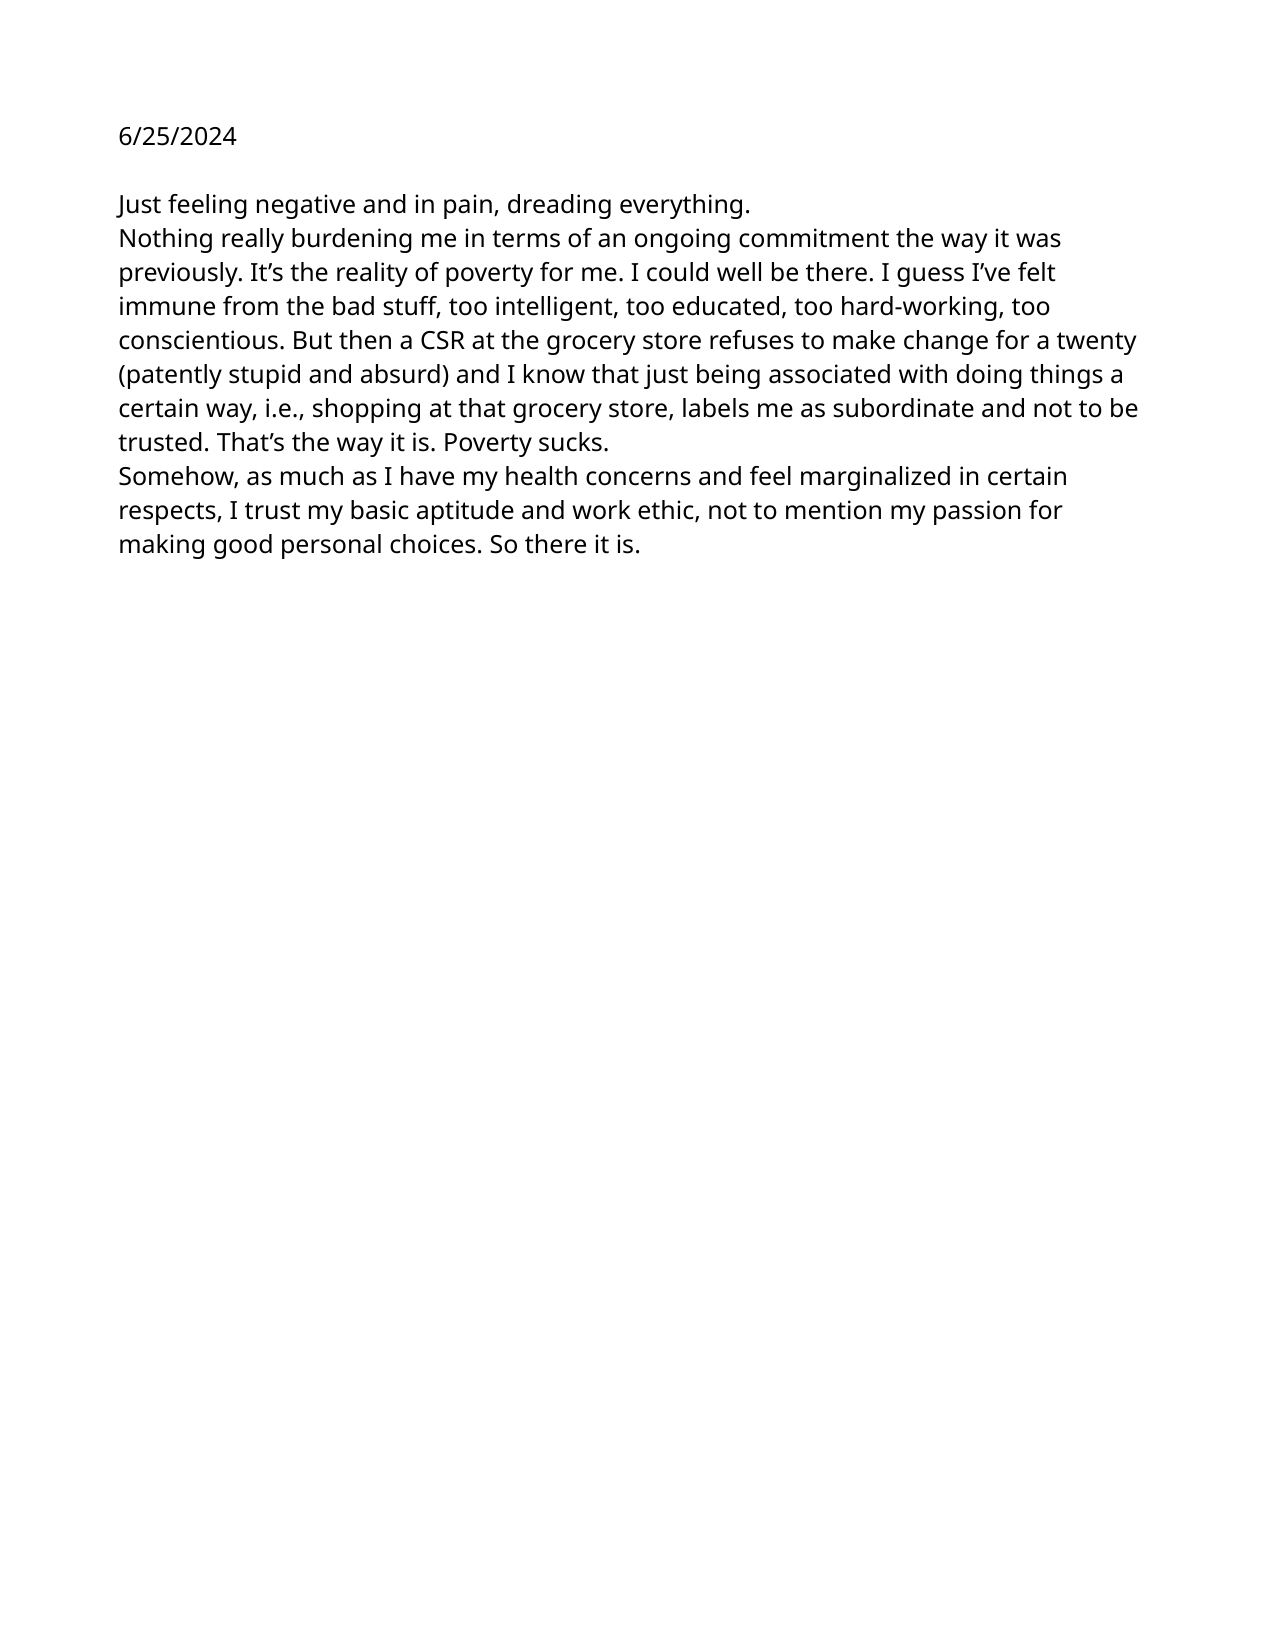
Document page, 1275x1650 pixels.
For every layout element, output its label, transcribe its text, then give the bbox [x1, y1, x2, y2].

text Just feeling negative and in pain, dreading everything. [118, 186, 1157, 220]
text Nothing really burdening me in terms of an ongoing commitment the way it was previously. It’s the reality of poverty for me. I could well be there. I guess I’ve felt immune from the bad stuff, too intelligent, too educated, too hard-working, too conscientious. But then a CSR at the grocery store refuses to make change for a twenty (patently stupid and absurd) and I know that just being associated with doing things a certain way, i.e., shopping at that grocery store, labels me as subordinate and not to be trusted. That’s the way it is. Poverty sucks. [118, 220, 1157, 459]
text Somehow, as much as I have my health concerns and feel marginalized in certain respects, I trust my basic aptitude and work ethic, not to mention my passion for making good personal choices. So there it is. [118, 459, 1157, 561]
text 6/25/2024 [118, 118, 1157, 152]
